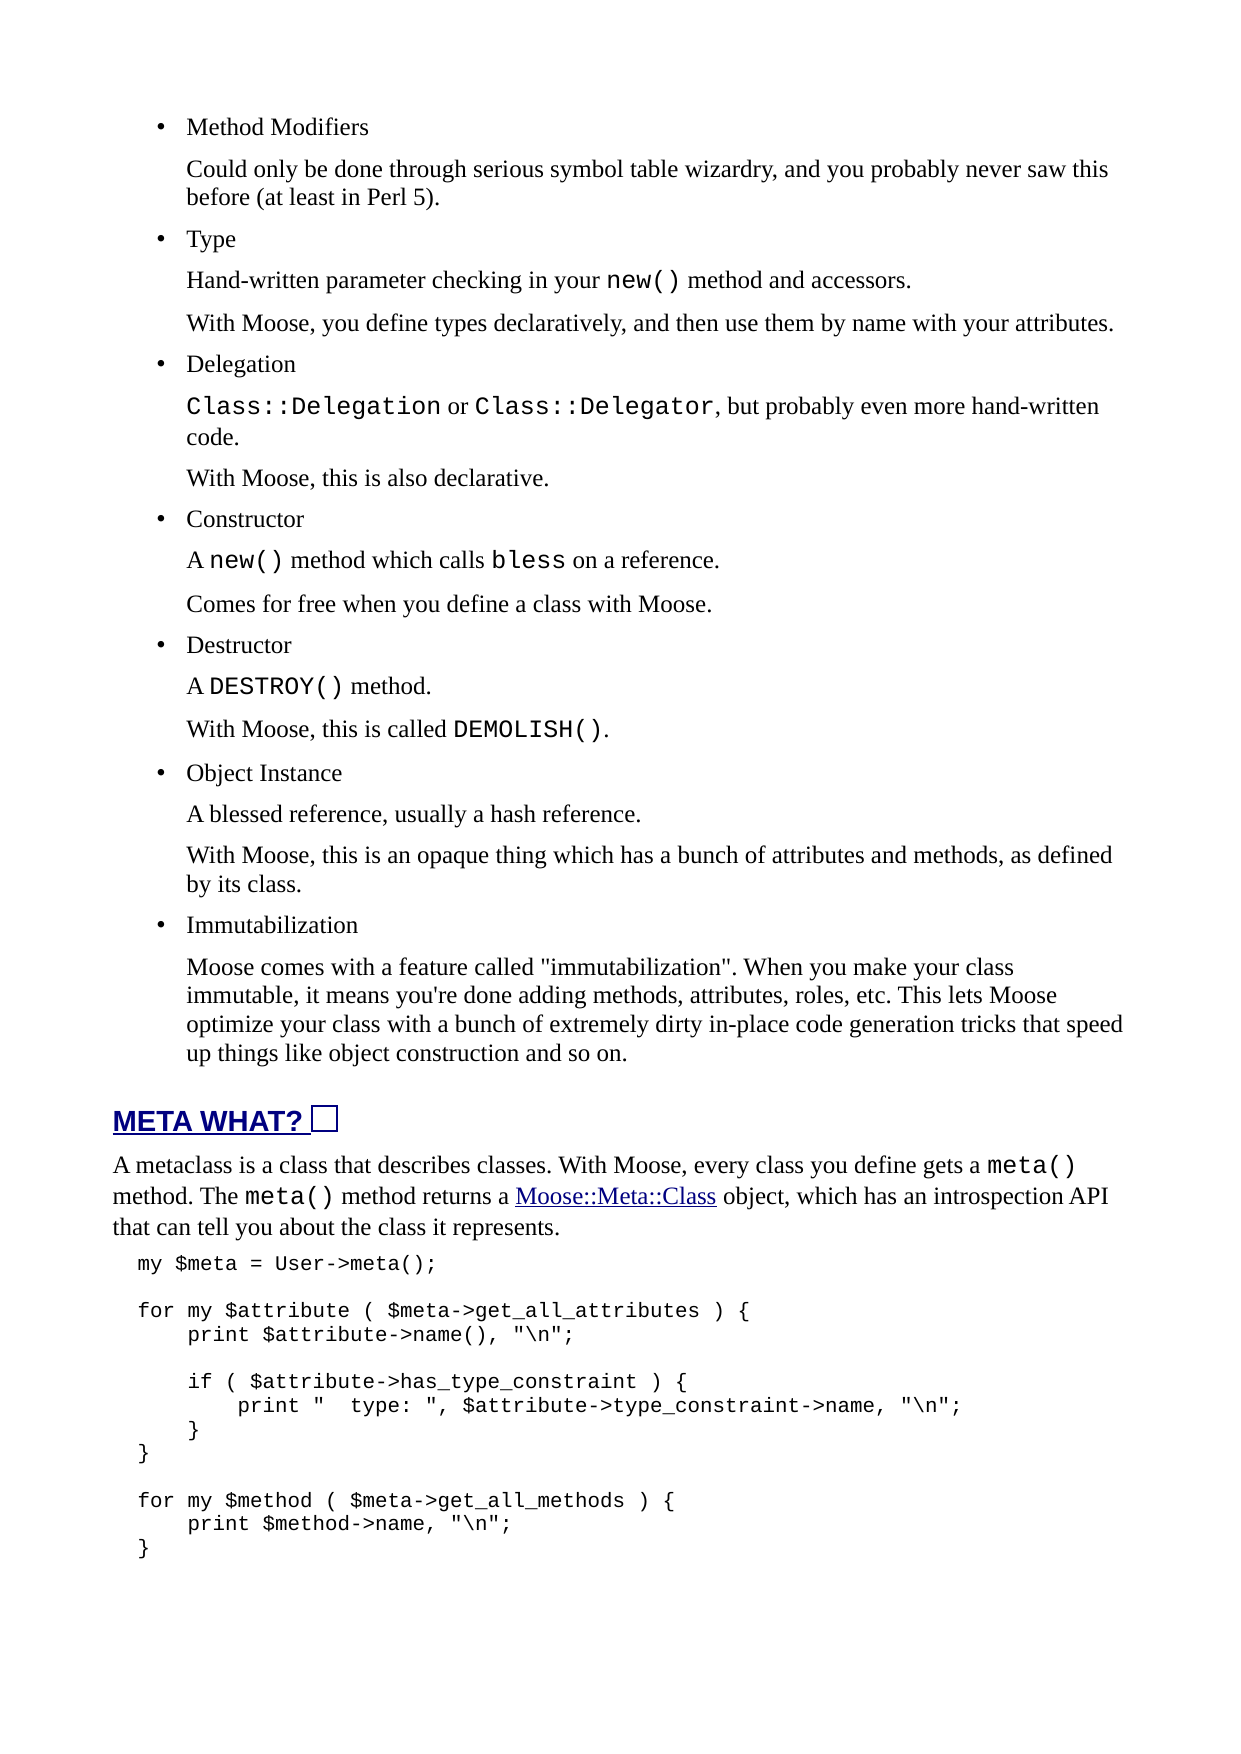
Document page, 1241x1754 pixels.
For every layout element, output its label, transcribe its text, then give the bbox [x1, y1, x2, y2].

list A new() method which calls bless on a reference. [157, 545, 1128, 576]
list With Moose, this is also declarative. [157, 463, 1128, 492]
text } [112, 1442, 1128, 1466]
text for my $attribute ( $meta->get_all_attributes ) { [112, 1300, 1128, 1324]
list Could only be done through serious symbol table wizardry, and you probably never saw this before (at least in Perl 5). [157, 154, 1128, 211]
list A blessed reference, usually a hash reference. [157, 799, 1128, 828]
text if ( $attribute->has_type_constraint ) { [112, 1371, 1128, 1395]
list With Moose, this is called DEMOLISH(). [157, 714, 1128, 745]
list Delegation [157, 349, 1128, 378]
text print $attribute->name(), "\n"; [112, 1324, 1128, 1348]
list Constructor [157, 504, 1128, 533]
list Type [157, 224, 1128, 252]
text print $method->name, "\n"; [112, 1513, 1128, 1537]
text A metaclass is a class that describes classes. With Moose, every class you define gets a meta() method. The meta() method returns a Moose::Meta::Class object, which has an introspection API that can tell you about the class it represents. [112, 1150, 1128, 1241]
list Destructor [157, 630, 1128, 659]
list Immutabilization [157, 910, 1128, 939]
list Object Instance [157, 758, 1128, 787]
text my $meta = User->meta(); [112, 1253, 1128, 1277]
list Method Modifiers [157, 112, 1128, 141]
list With Moose, you define types declaratively, and then use them by name with your attributes. [157, 308, 1128, 337]
list With Moose, this is an opaque thing which has a bunch of attributes and methods, as defined by its class. [157, 840, 1128, 898]
subtitle META WHAT? [112, 1104, 1128, 1138]
text } [112, 1537, 1128, 1561]
list Comes for free when you define a class with Moose. [157, 589, 1128, 617]
list A DESTROY() method. [157, 671, 1128, 702]
text } [112, 1419, 1128, 1442]
list Class::Delegation or Class::Delegator, but probably even more hand-written code. [157, 391, 1128, 450]
text for my $method ( $meta->get_all_methods ) { [112, 1489, 1128, 1513]
text print " type: ", $attribute->type_constraint->name, "\n"; [112, 1395, 1128, 1419]
list Moose comes with a feature called "immutabilization". When you make your class immutable, it means you're done adding methods, attributes, roles, etc. This lets Moose optimize your class with a bunch of extremely dirty in-place code generation tricks that speed up things like object construction and so on. [157, 952, 1128, 1067]
list Hand-written parameter checking in your new() method and accessors. [157, 265, 1128, 296]
